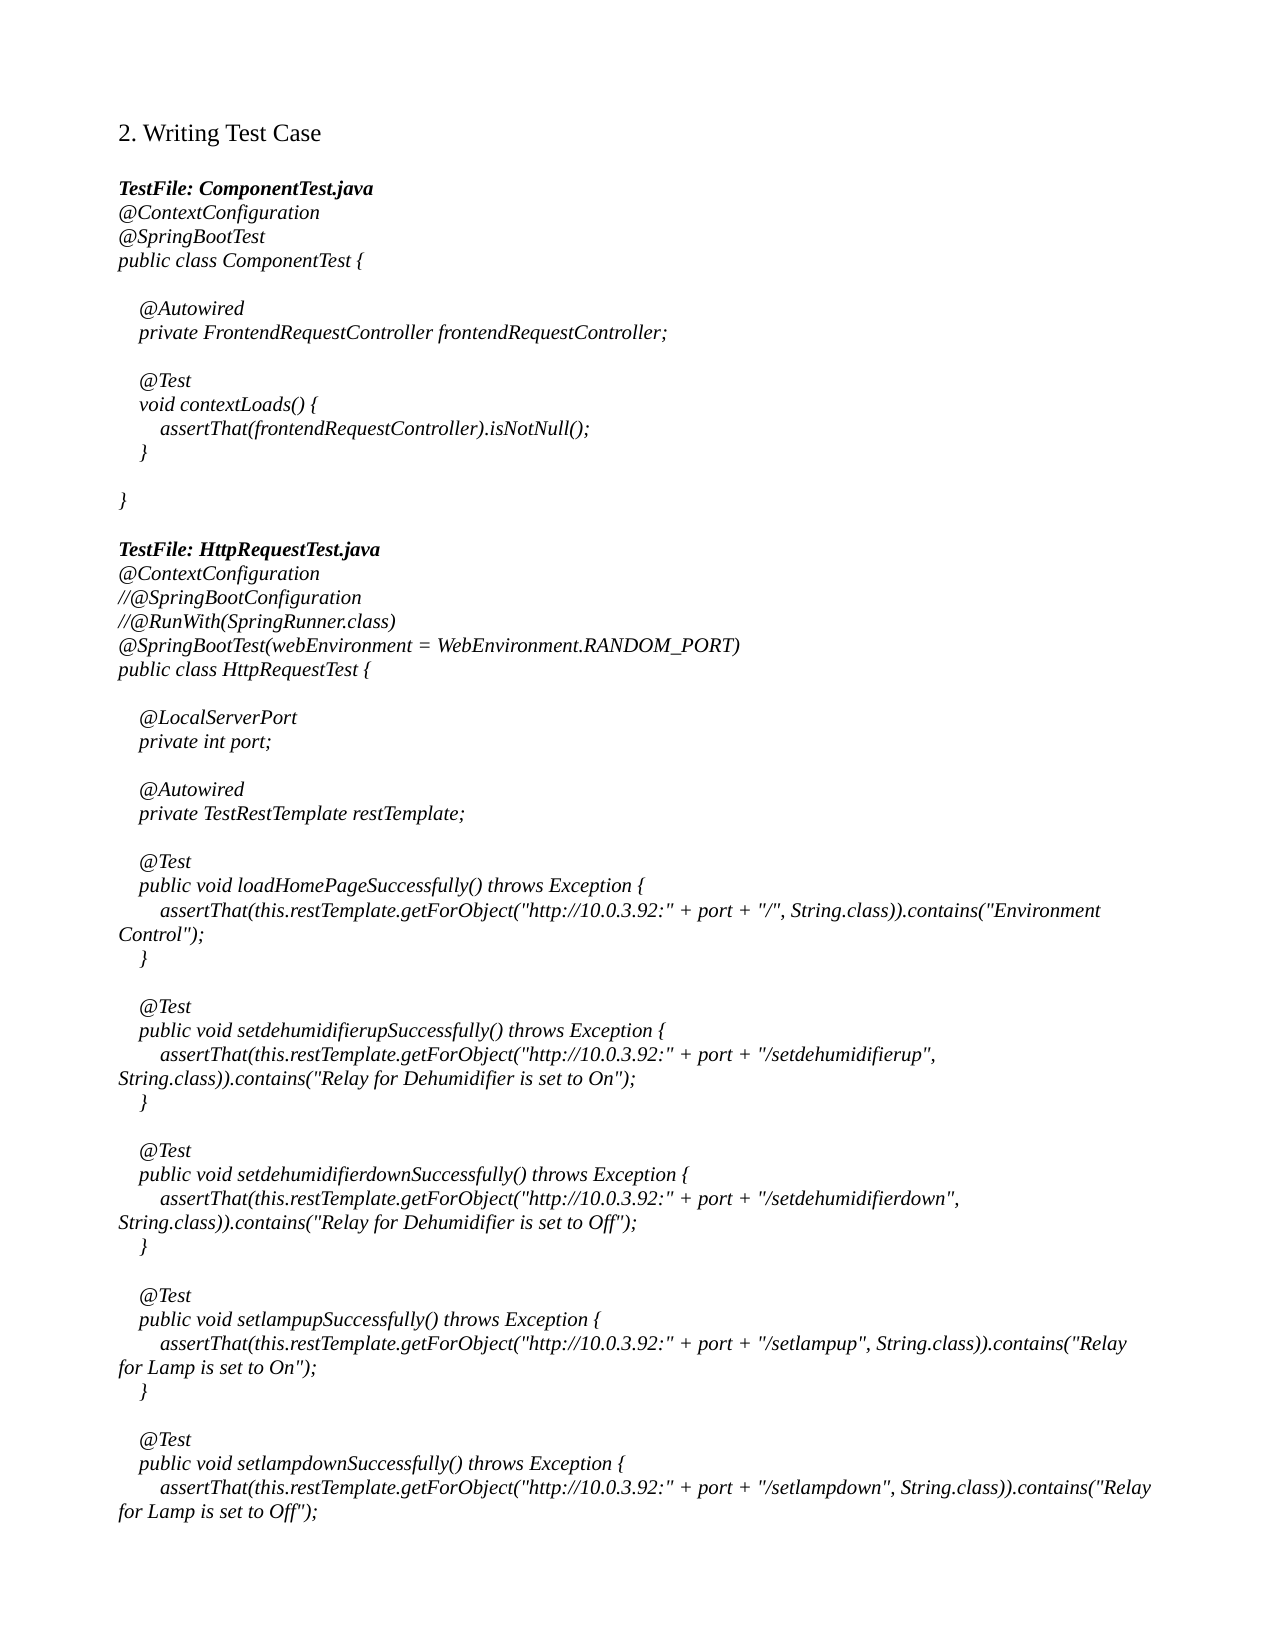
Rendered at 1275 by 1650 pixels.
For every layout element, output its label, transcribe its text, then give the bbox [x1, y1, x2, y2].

text private FrontendRequestController frontendRequestController; [118, 320, 1157, 344]
text @Test [118, 1138, 1157, 1162]
text public void setlampupSuccessfully() throws Exception { [118, 1307, 1157, 1331]
text TestFile: HttpRequestTest.java [118, 537, 1157, 561]
text @Autowired [118, 777, 1157, 801]
text public void loadHomePageSuccessfully() throws Exception { [118, 873, 1157, 897]
text } [118, 488, 1157, 512]
text 2. Writing Test Case [118, 118, 1157, 147]
text @SpringBootTest [118, 224, 1157, 248]
text } [118, 1090, 1157, 1114]
text void contextLoads() { [118, 392, 1157, 416]
text public void setlampdownSuccessfully() throws Exception { [118, 1451, 1157, 1475]
text } [118, 1234, 1157, 1258]
text @Test [118, 849, 1157, 873]
text @Test [118, 1427, 1157, 1451]
text public class ComponentTest { [118, 248, 1157, 272]
text } [118, 440, 1157, 464]
text } [118, 1379, 1157, 1403]
text @Test [118, 368, 1157, 392]
text private TestRestTemplate restTemplate; [118, 801, 1157, 825]
text public class HttpRequestTest { [118, 657, 1157, 681]
text private int port; [118, 729, 1157, 753]
text assertThat(this.restTemplate.getForObject("http://10.0.3.92:" + port + "/setlampdown", String.class)).contains("Relay for Lamp is set to Off"); [118, 1475, 1157, 1523]
text assertThat(this.restTemplate.getForObject("http://10.0.3.92:" + port + "/setdehumidifierup", String.class)).contains("Relay for Dehumidifier is set to On"); [118, 1042, 1157, 1090]
text assertThat(frontendRequestController).isNotNull(); [118, 416, 1157, 440]
text @Test [118, 994, 1157, 1018]
text } [118, 946, 1157, 970]
text @Autowired [118, 296, 1157, 320]
text assertThat(this.restTemplate.getForObject("http://10.0.3.92:" + port + "/setlampup", String.class)).contains("Relay for Lamp is set to On"); [118, 1331, 1157, 1379]
text assertThat(this.restTemplate.getForObject("http://10.0.3.92:" + port + "/", String.class)).contains("Environment Control"); [118, 897, 1157, 946]
text public void setdehumidifierdownSuccessfully() throws Exception { [118, 1162, 1157, 1186]
text assertThat(this.restTemplate.getForObject("http://10.0.3.92:" + port + "/setdehumidifierdown", String.class)).contains("Relay for Dehumidifier is set to Off"); [118, 1186, 1157, 1234]
text //@SpringBootConfiguration [118, 585, 1157, 609]
text TestFile: ComponentTest.java [118, 176, 1157, 200]
text @Test [118, 1282, 1157, 1307]
text @SpringBootTest(webEnvironment = WebEnvironment.RANDOM_PORT) [118, 633, 1157, 657]
text @ContextConfiguration [118, 200, 1157, 224]
text public void setdehumidifierupSuccessfully() throws Exception { [118, 1018, 1157, 1042]
text //@RunWith(SpringRunner.class) [118, 609, 1157, 633]
text @ContextConfiguration [118, 561, 1157, 585]
text @LocalServerPort [118, 705, 1157, 729]
